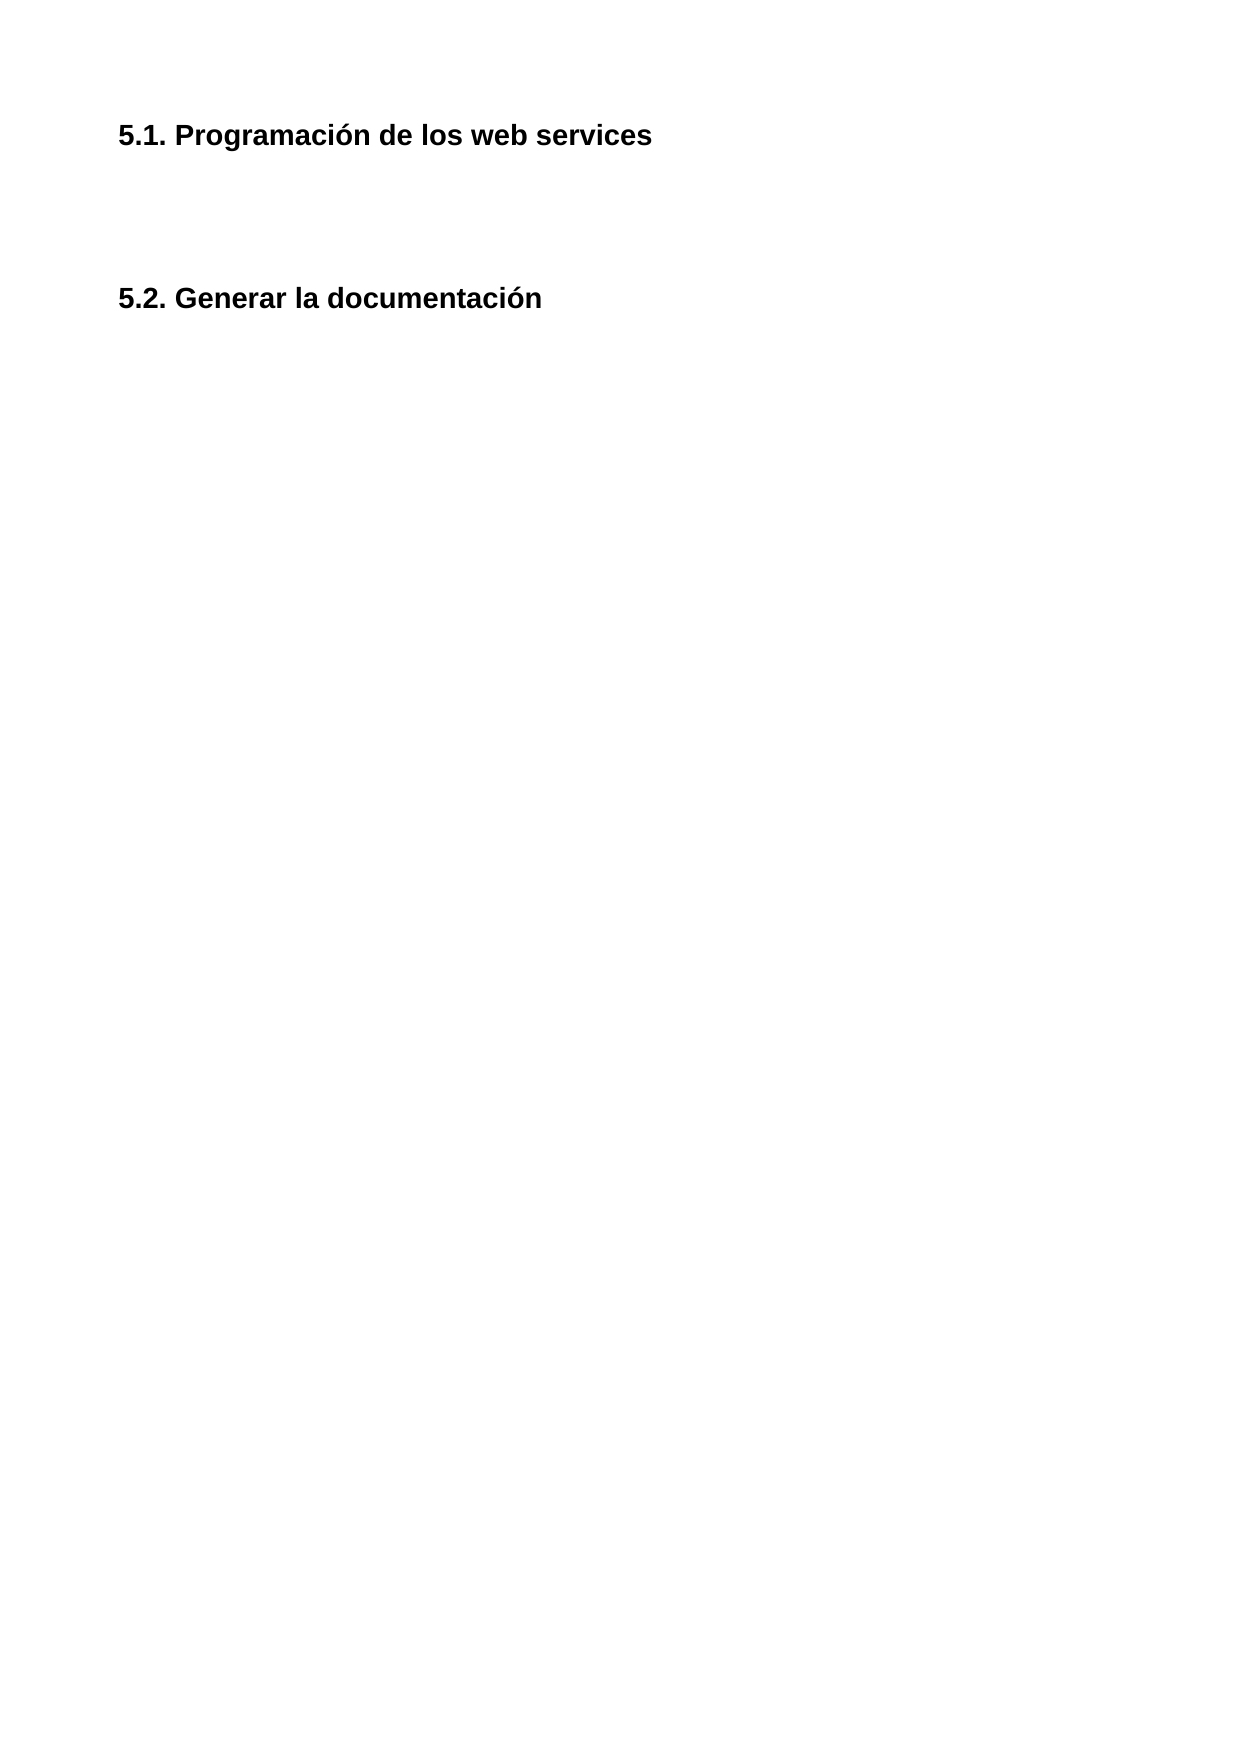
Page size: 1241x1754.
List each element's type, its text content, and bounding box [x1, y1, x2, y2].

text 5.1. Programación de los web services [118, 118, 1122, 152]
text 5.2. Generar la documentación [118, 281, 1122, 314]
